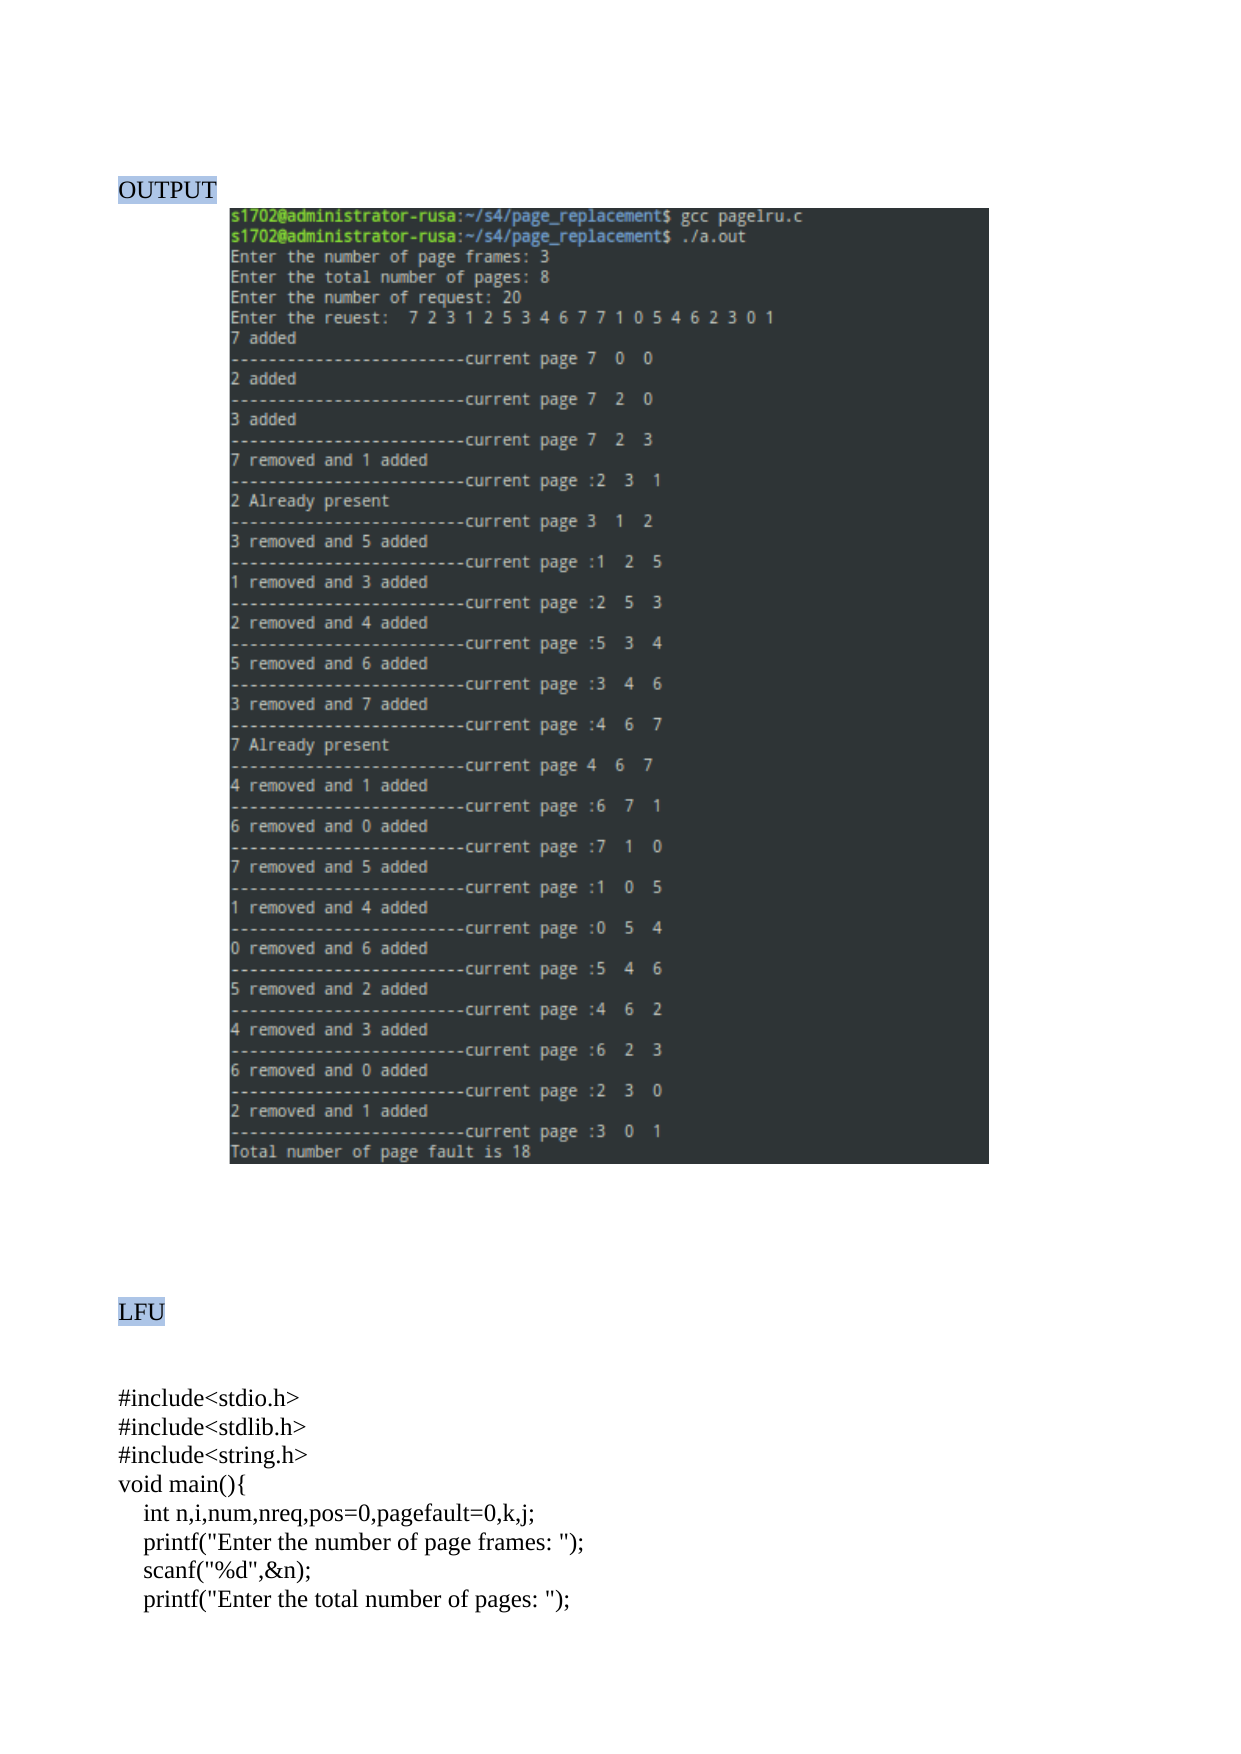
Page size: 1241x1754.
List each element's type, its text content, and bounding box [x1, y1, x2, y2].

text OUTPUT [118, 176, 1122, 204]
text printf("Enter the total number of pages: "); [118, 1584, 1122, 1613]
text void main(){ [118, 1469, 1122, 1498]
text int n,i,num,nreq,pos=0,pagefault=0,k,j; [118, 1498, 1122, 1527]
text LFU [118, 1297, 1122, 1326]
text scanf("%d",&n); [118, 1556, 1122, 1584]
text #include<stdlib.h> [118, 1412, 1122, 1441]
text printf("Enter the number of page frames: "); [118, 1527, 1122, 1556]
picture [229, 208, 989, 1164]
text #include<string.h> [118, 1441, 1122, 1469]
text #include<stdio.h> [118, 1383, 1122, 1412]
